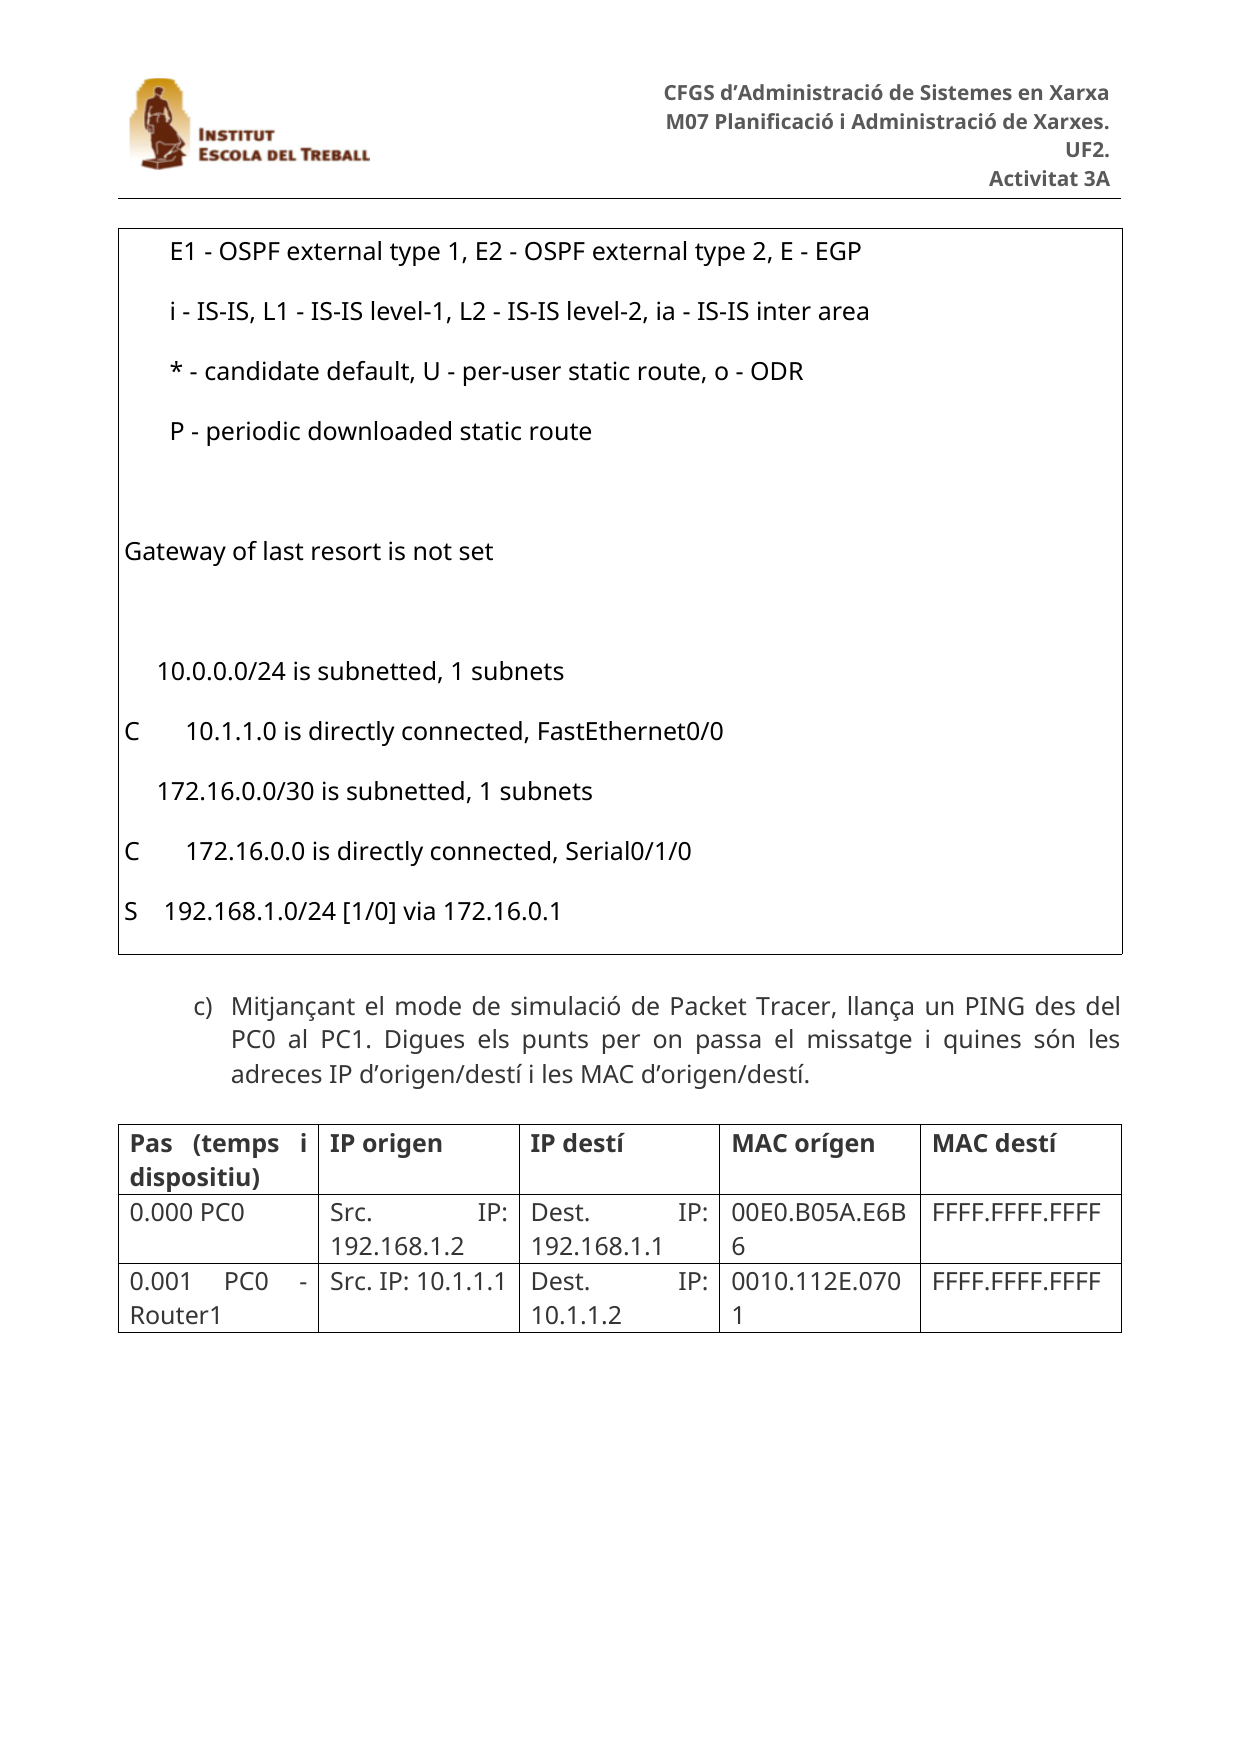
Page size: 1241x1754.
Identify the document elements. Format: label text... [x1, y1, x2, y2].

table_header Pas (temps i dispositiu) [119, 1125, 318, 1193]
picture [129, 78, 370, 170]
table_header IP origen [319, 1125, 519, 1193]
table_cell 0.000 PC0 [119, 1195, 318, 1263]
table_header IP destí [520, 1125, 719, 1193]
table_cell Dest. IP: 192.168.1.1 [520, 1195, 719, 1263]
table_cell Dest. IP: 10.1.1.2 [520, 1264, 719, 1332]
list Mitjançant el mode de simulació de Packet Tracer, llança un PING des del PC0 al PC1. Digues els punts per on passa el missatge i quines són les adreces IP d’origen/destí i les MAC d’origen/destí. [193, 988, 1122, 1090]
table_cell 00E0.B05A.E6B6 [720, 1195, 920, 1263]
table_cell FFFF.FFFF.FFFF [921, 1195, 1121, 1263]
table_header E1 - OSPF external type 1, E2 - OSPF external type 2, E - EGP i - IS-IS, L1 - IS-IS level-1, L2 - IS-IS level-2, ia - IS-IS inter area * - candidate default, U - per-user static route, o - ODR P - periodic downloaded static route Gateway of last resort is not set 10.0.0.0/24 is subnetted, 1 subnets C 10.1.1.0 is directly connected, FastEthernet0/0 172.16.0.0/30 is subnetted, 1 subnets C 172.16.0.0 is directly connected, Serial0/1/0 S 192.168.1.0/24 [1/0] via 172.16.0.1 [119, 229, 1122, 954]
table_cell Src. IP: 192.168.1.2 [319, 1195, 519, 1263]
table_header MAC destí [921, 1125, 1121, 1193]
table_header MAC orígen [720, 1125, 920, 1193]
table_cell 0010.112E.0701 [720, 1264, 920, 1332]
table_cell Src. IP: 10.1.1.1 [319, 1264, 519, 1332]
table_cell 0.001 PC0 - Router1 [119, 1264, 318, 1332]
table_cell FFFF.FFFF.FFFF [921, 1264, 1121, 1332]
